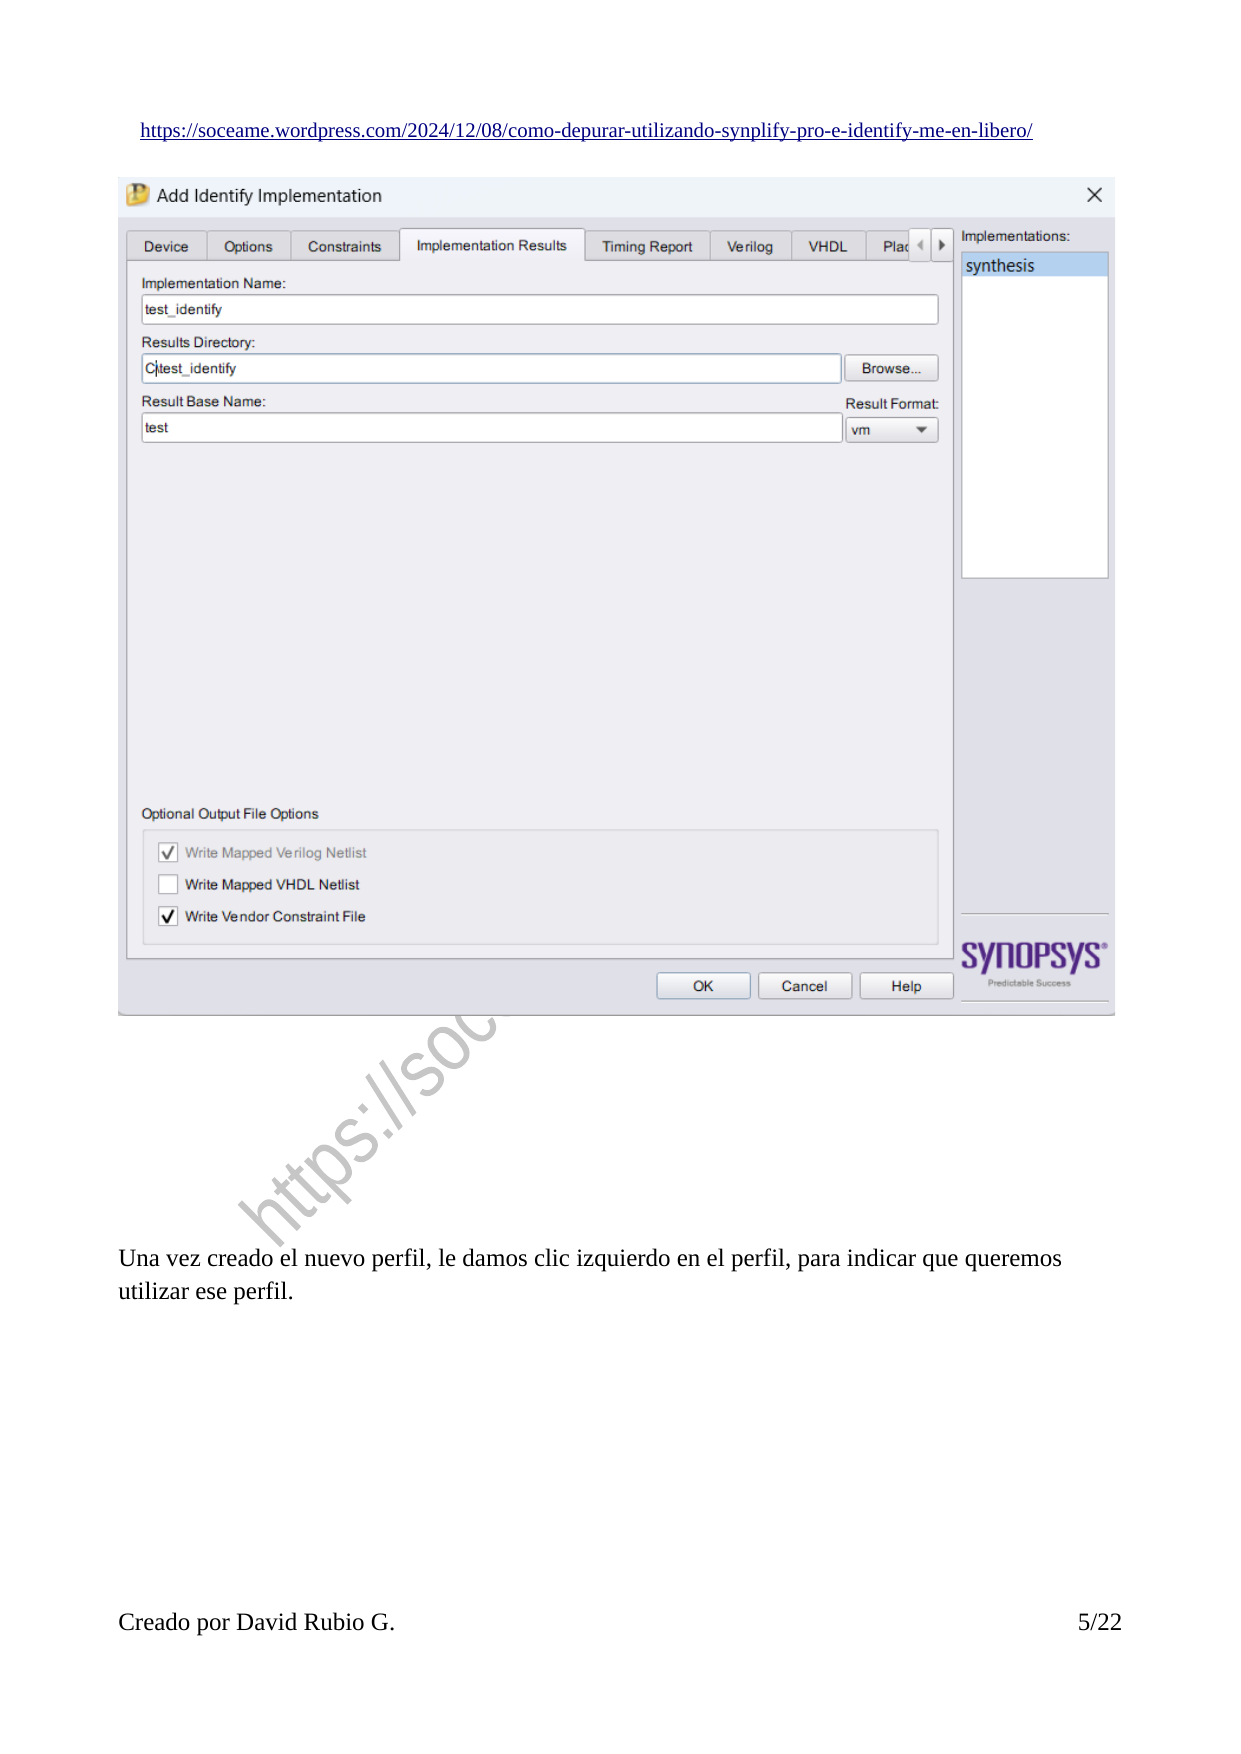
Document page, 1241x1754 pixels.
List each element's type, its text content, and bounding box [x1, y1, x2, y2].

text Una vez creado el nuevo perfil, le damos clic izquierdo en el perfil, para indicar que queremos utilizar ese perfil. [118, 1243, 1122, 1305]
picture [118, 177, 1116, 1016]
